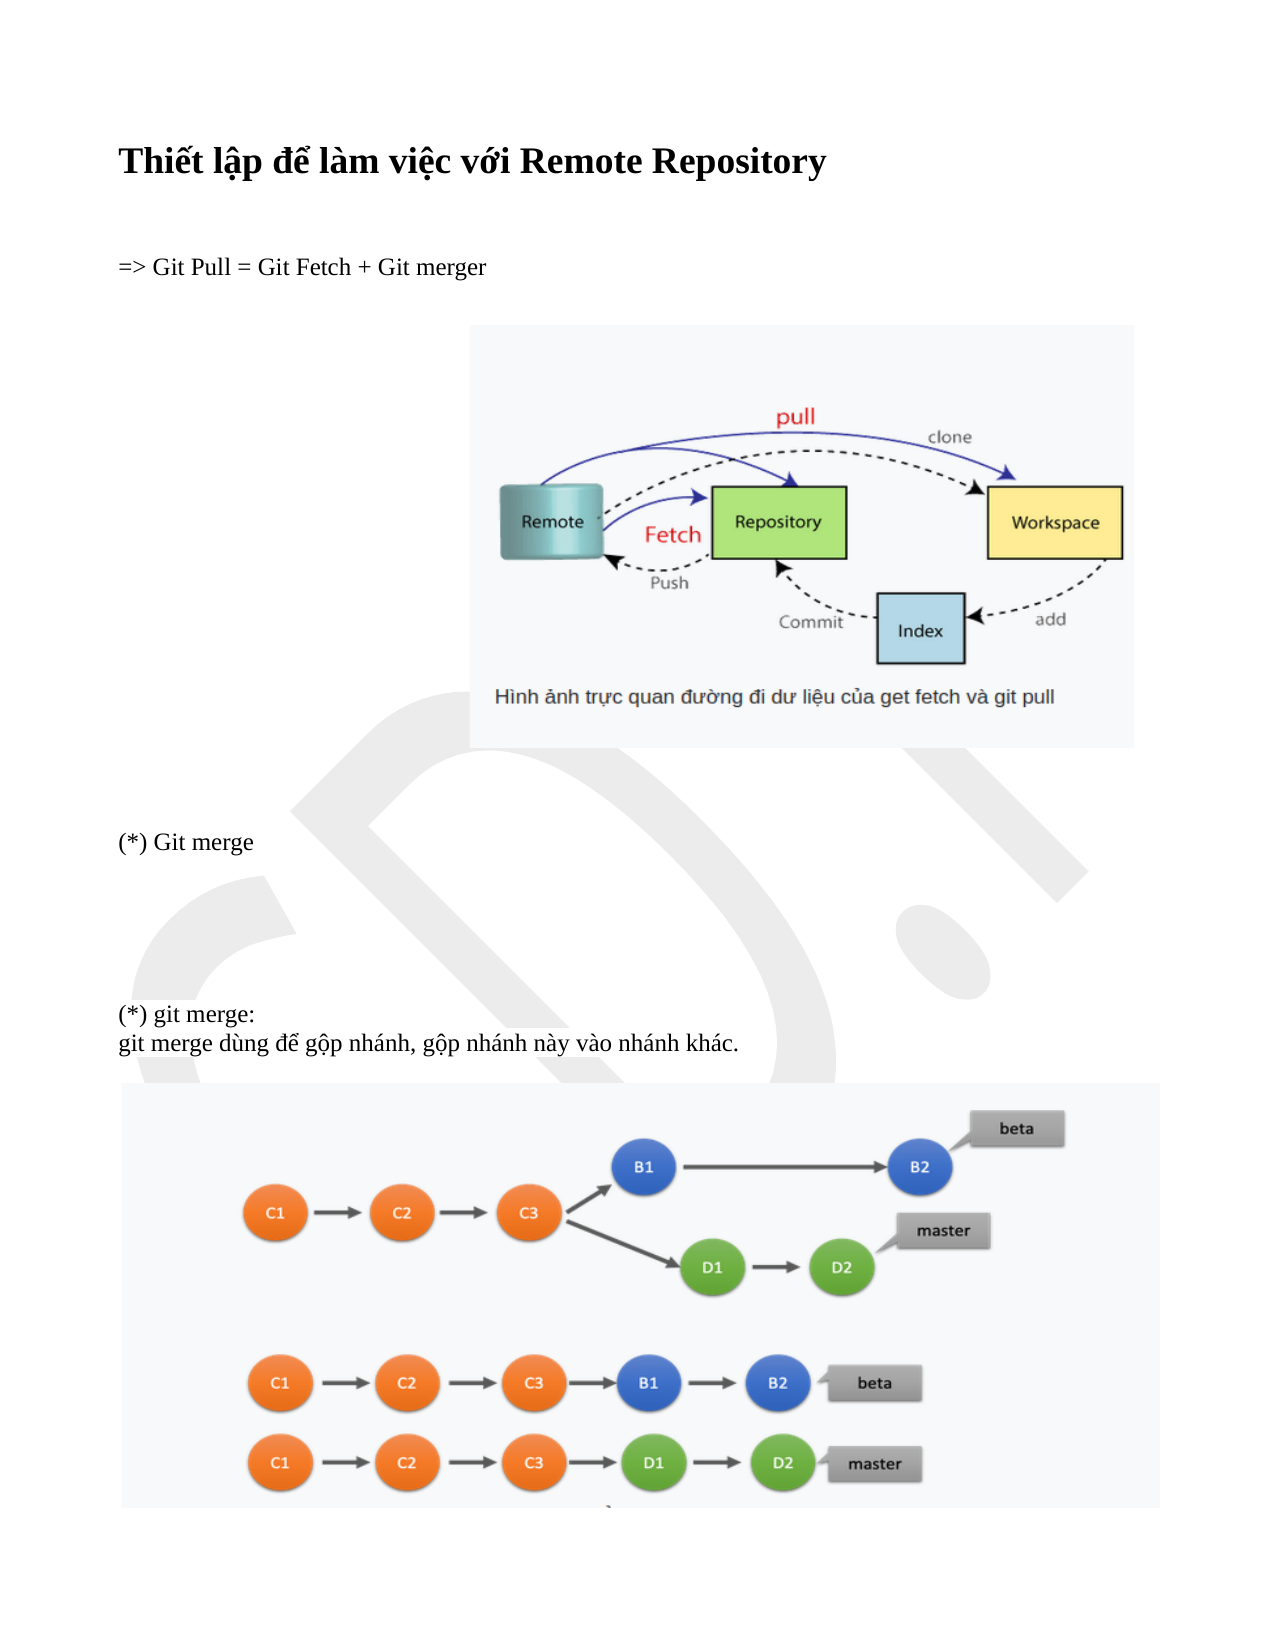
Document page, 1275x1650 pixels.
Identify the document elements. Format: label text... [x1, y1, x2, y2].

text (*) Git merge [118, 827, 333, 856]
text git merge dùng để gộp nhánh, gộp nhánh này vào nhánh khác. [834, 1028, 1157, 1057]
text => Git Pull = Git Fetch + Git merger [118, 252, 1157, 281]
text [370, 827, 669, 856]
text [710, 827, 1008, 856]
text git merge dùng để gộp nhánh, gộp nhánh này vào nhánh khác. [571, 1028, 777, 1057]
text [1046, 827, 1157, 856]
picture [469, 325, 1135, 748]
text git merge dùng để gộp nhánh, gộp nhánh này vào nhánh khác. [191, 1028, 534, 1057]
text (*) git merge: [191, 999, 505, 1028]
text (*) git merge: [118, 999, 131, 1028]
text (*) git merge: [826, 999, 1157, 1028]
picture [121, 1083, 1161, 1508]
text (*) git merge: [542, 999, 776, 1028]
